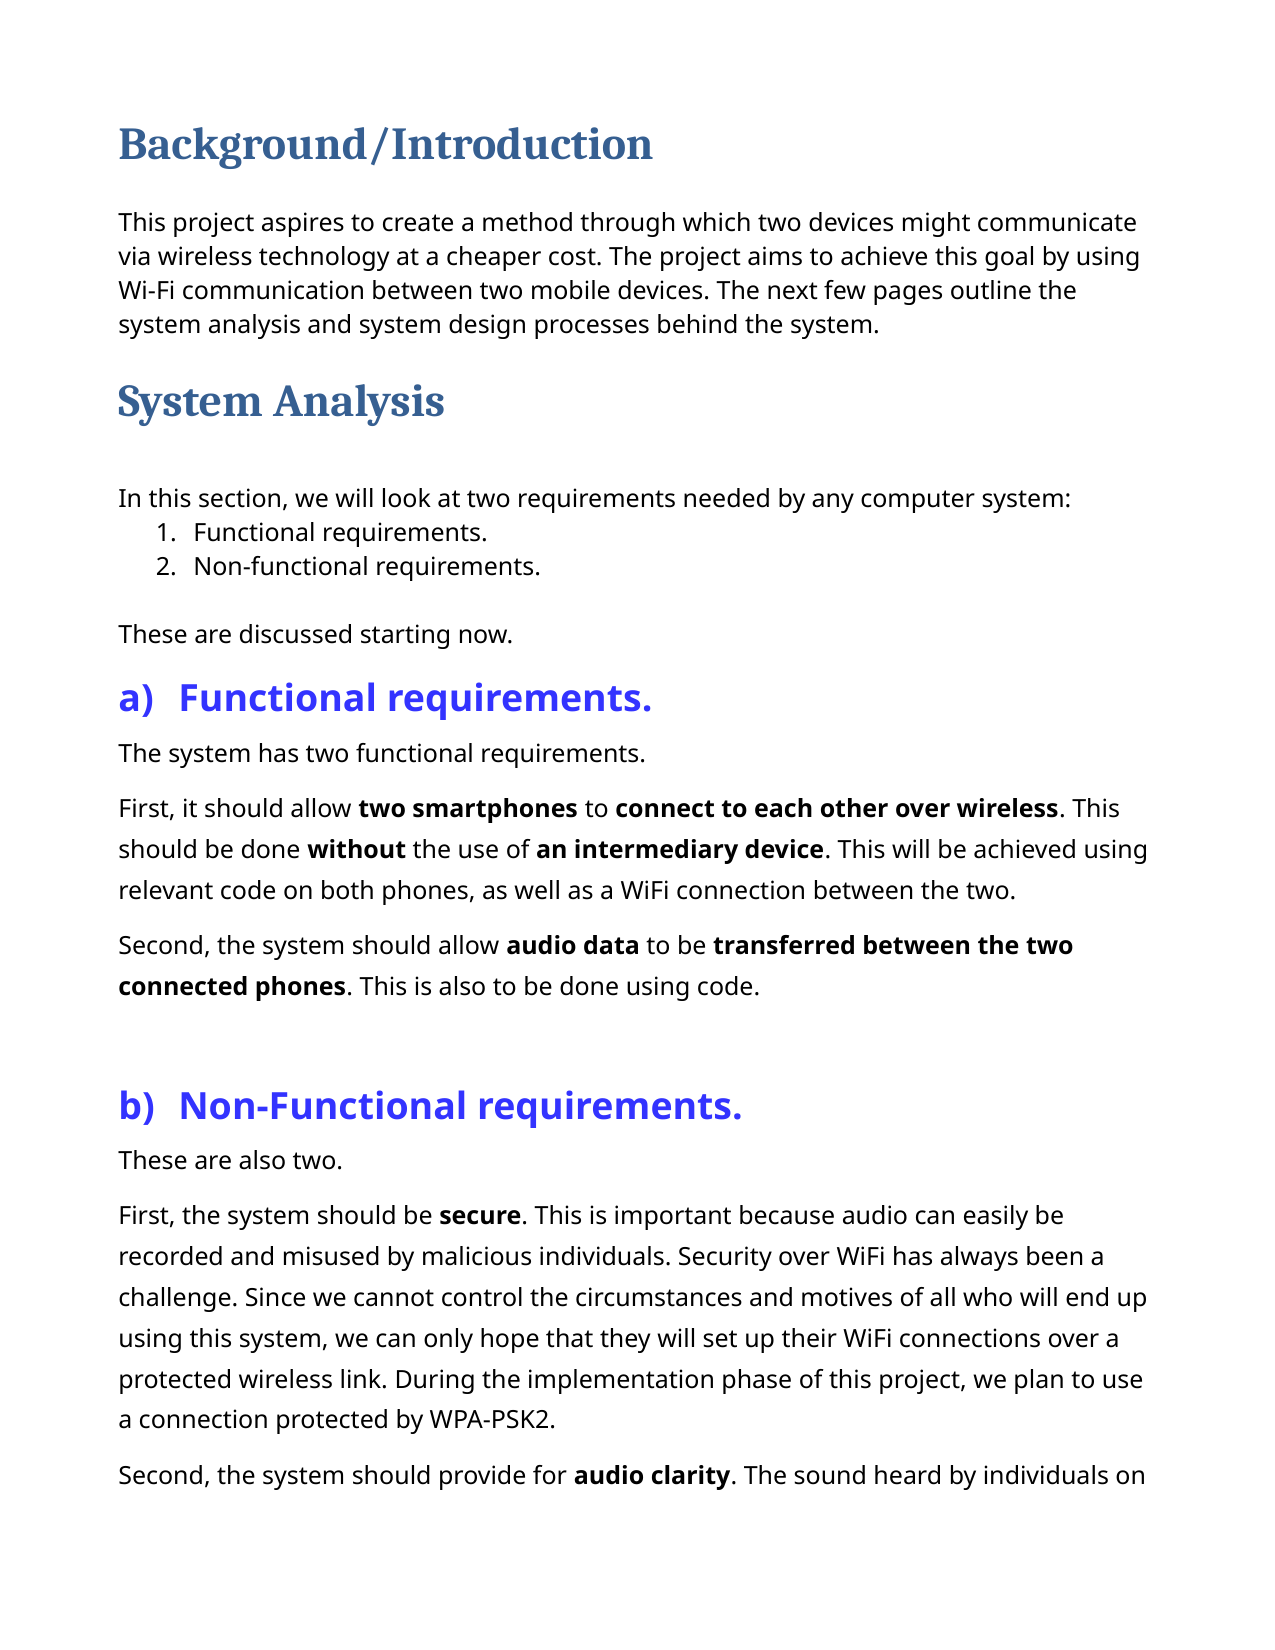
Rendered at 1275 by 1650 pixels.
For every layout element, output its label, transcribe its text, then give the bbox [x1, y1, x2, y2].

text In this section, we will look at two requirements needed by any computer system: [118, 481, 1157, 515]
text First, it should allow two smartphones to connect to each other over wireless. This should be done without the use of an intermediary device. This will be achieved using relevant code on both phones, as well as a WiFi connection between the two. [118, 791, 1157, 906]
subtitle Functional requirements. [118, 672, 1157, 723]
text The system has two functional requirements. [118, 735, 1157, 769]
text First, the system should be secure. This is important because audio can easily be recorded and misused by malicious individuals. Security over WiFi has always been a challenge. Since we cannot control the circumstances and motives of all who will end up using this system, we can only hope that they will set up their WiFi connections over a protected wireless link. During the implementation phase of this project, we plan to use a connection protected by WPA-PSK2. [118, 1198, 1157, 1436]
subtitle Background/Introduction [118, 118, 1157, 171]
text These are also two. [118, 1142, 1157, 1177]
subtitle Non-Functional requirements. [118, 1079, 1157, 1130]
list Non-functional requirements. [156, 549, 1157, 583]
text Second, the system should provide for audio clarity. The sound heard by individuals on [118, 1457, 1157, 1492]
text These are discussed starting now. [118, 617, 1157, 651]
text This project aspires to create a method through which two devices might communicate via wireless technology at a cheaper cost. The project aims to achieve this goal by using Wi-Fi communication between two mobile devices. The next few pages outline the system analysis and system design processes behind the system. [118, 205, 1157, 341]
list Functional requirements. [156, 515, 1157, 549]
text Second, the system should allow audio data to be transferred between the two connected phones. This is also to be done using code. [118, 928, 1157, 1003]
subtitle System Analysis [118, 375, 1157, 428]
